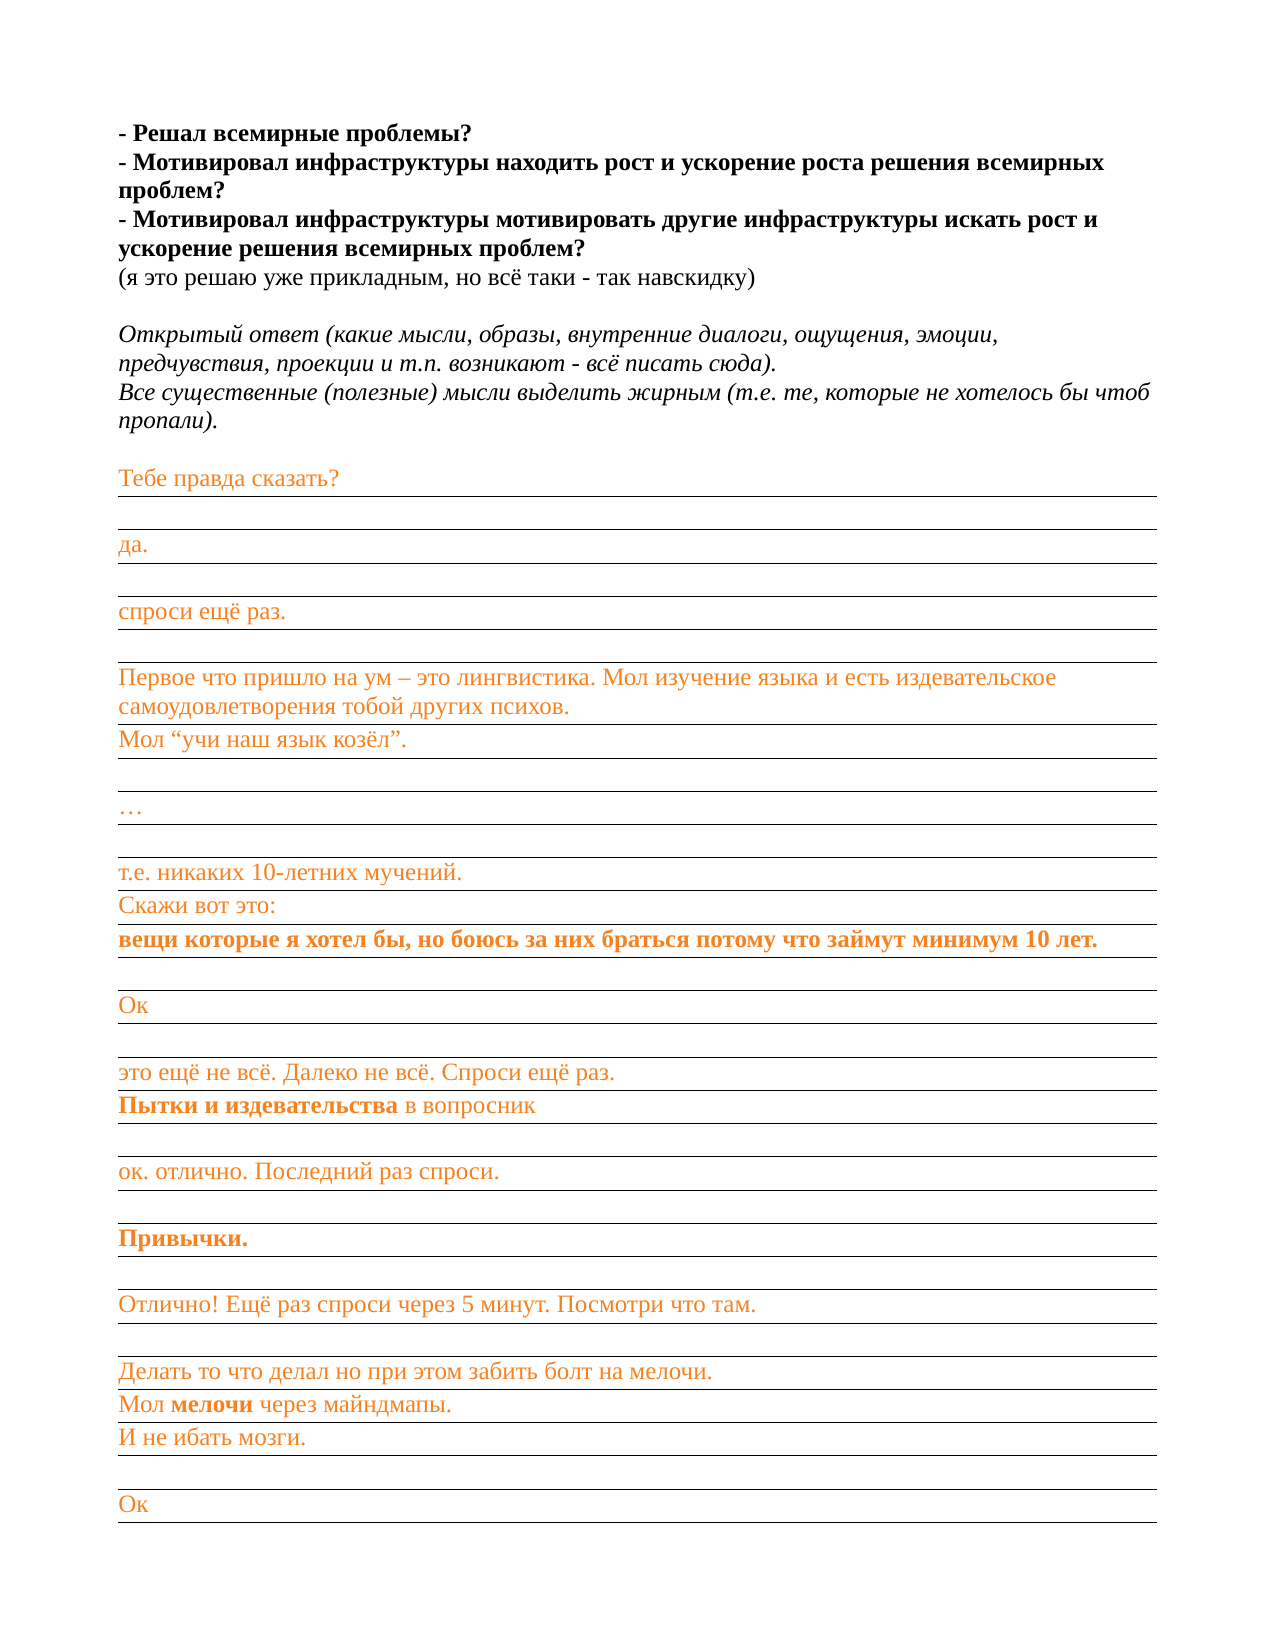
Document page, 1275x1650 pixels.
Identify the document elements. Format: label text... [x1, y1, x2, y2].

text Отлично! Ещё раз спроси через 5 минут. Посмотри что там. [118, 1290, 1157, 1323]
text - Мотивировал инфраструктуры находить рост и ускорение роста решения всемирных проблем? [118, 147, 1157, 204]
text да. [118, 530, 1157, 563]
text Первое что пришло на ум – это лингвистика. Мол изучение языка и есть издевательское самоудовлетворения тобой других психов. [118, 663, 1157, 724]
text … [118, 792, 1157, 824]
text т.е. никаких 10-летних мучений. [118, 858, 1157, 890]
text - Мотивировал инфраструктуры мотивировать другие инфраструктуры искать рост и ускорение решения всемирных проблем? [118, 204, 1157, 262]
text ок. отлично. Последний раз спроси. [118, 1157, 1157, 1190]
text спроси ещё раз. [118, 597, 1157, 629]
text Открытый ответ (какие мысли, образы, внутренние диалоги, ощущения, эмоции, предчувствия, проекции и т.п. возникают - всё писать сюда). [118, 319, 1157, 377]
text Мол мелочи через майндмапы. [118, 1390, 1157, 1422]
text Скажи вот это: [118, 891, 1157, 924]
text Делать то что делал но при этом забить болт на мелочи. [118, 1357, 1157, 1389]
text Мол “учи наш язык козёл”. [118, 725, 1157, 758]
text (я это решаю уже прикладным, но всё таки - так навскидку) [118, 262, 1157, 291]
text Пытки и издевательства в вопросник [118, 1091, 1157, 1123]
text Тебе правда сказать? [118, 463, 1157, 496]
text вещи которые я хотел бы, но боюсь за них браться потому что займут минимум 10 лет. [118, 925, 1157, 957]
text Ок [118, 1490, 1157, 1522]
text - Решал всемирные проблемы? [118, 118, 1157, 147]
text Ок [118, 991, 1157, 1023]
text Все существенные (полезные) мысли выделить жирным (т.е. те, которые не хотелось бы чтоб пропали). [118, 377, 1157, 434]
text И не ибать мозги. [118, 1423, 1157, 1455]
text это ещё не всё. Далеко не всё. Спроси ещё раз. [118, 1058, 1157, 1090]
text Привычки. [118, 1224, 1157, 1256]
